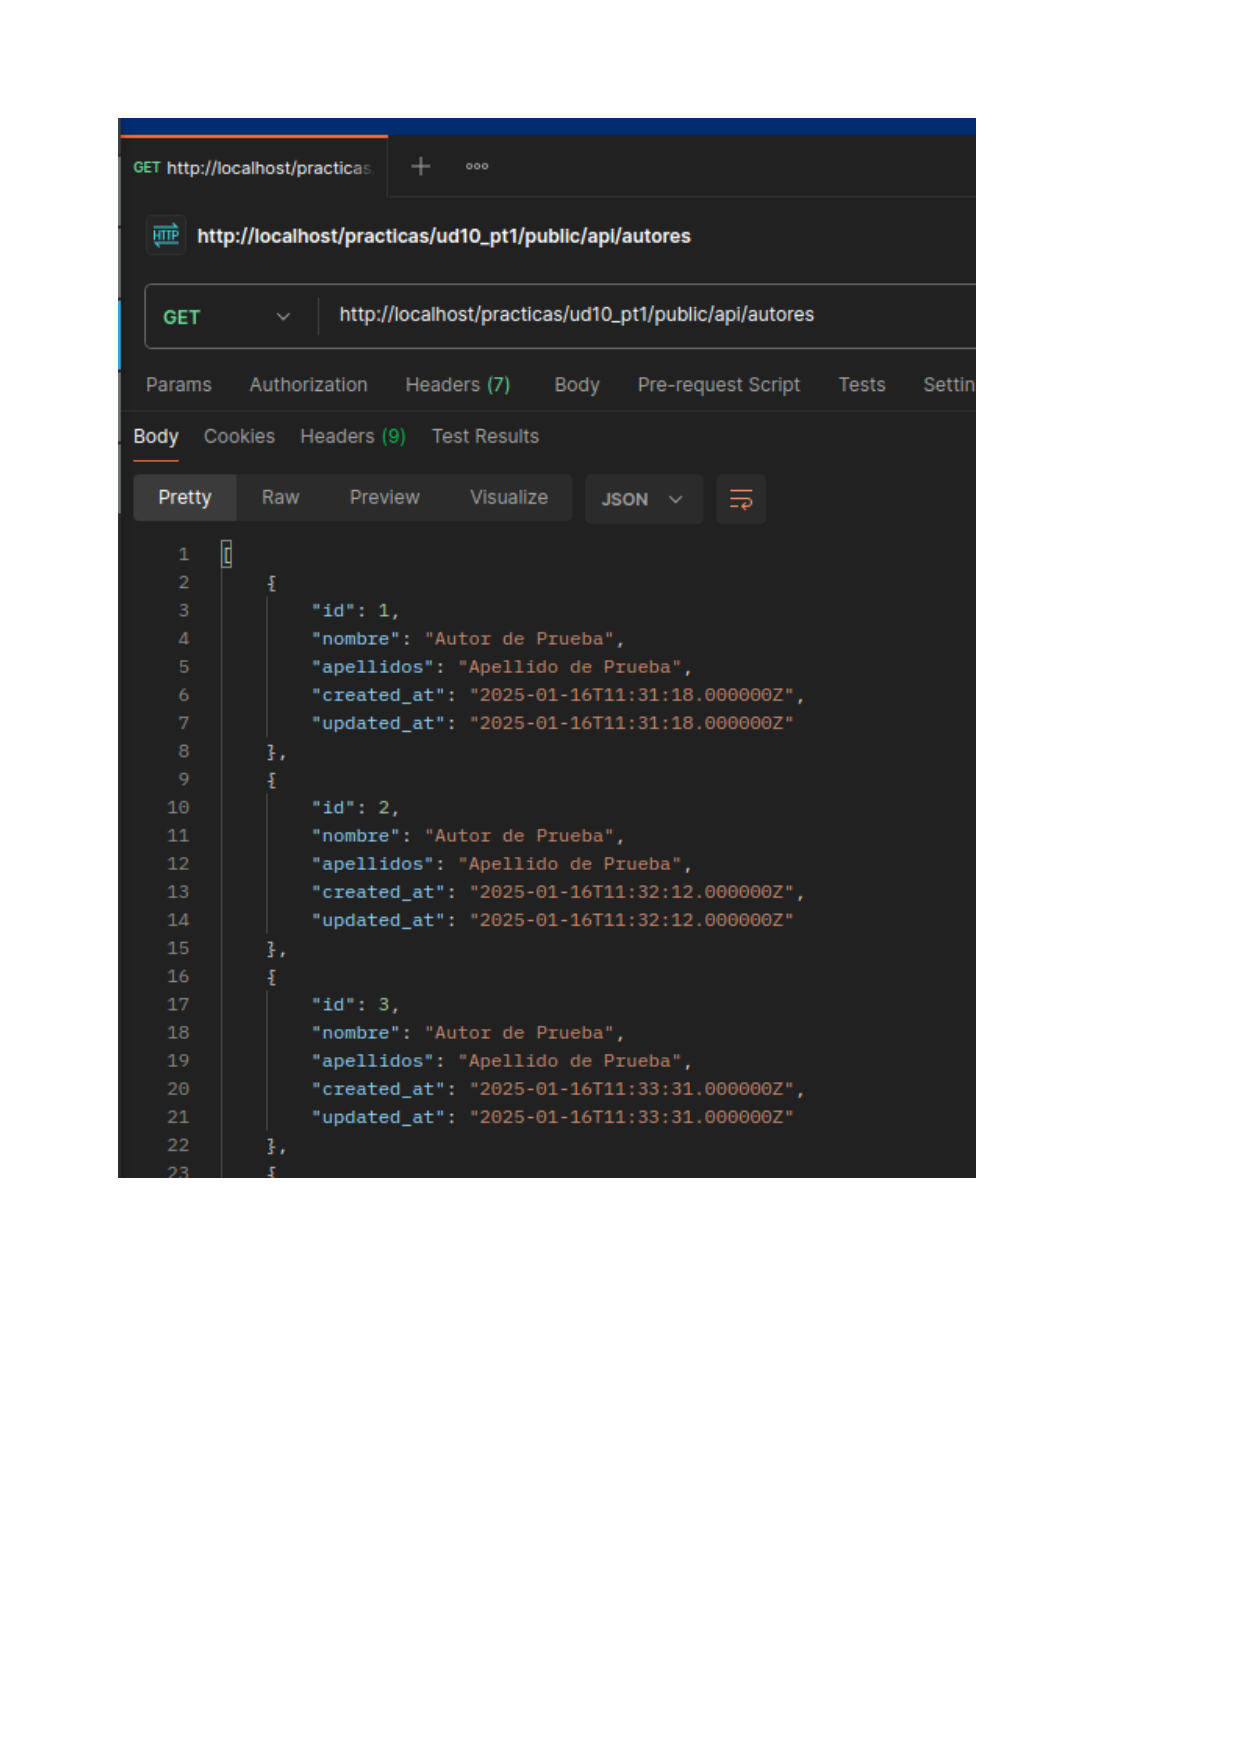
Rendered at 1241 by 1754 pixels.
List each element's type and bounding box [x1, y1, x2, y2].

picture [118, 118, 976, 1178]
